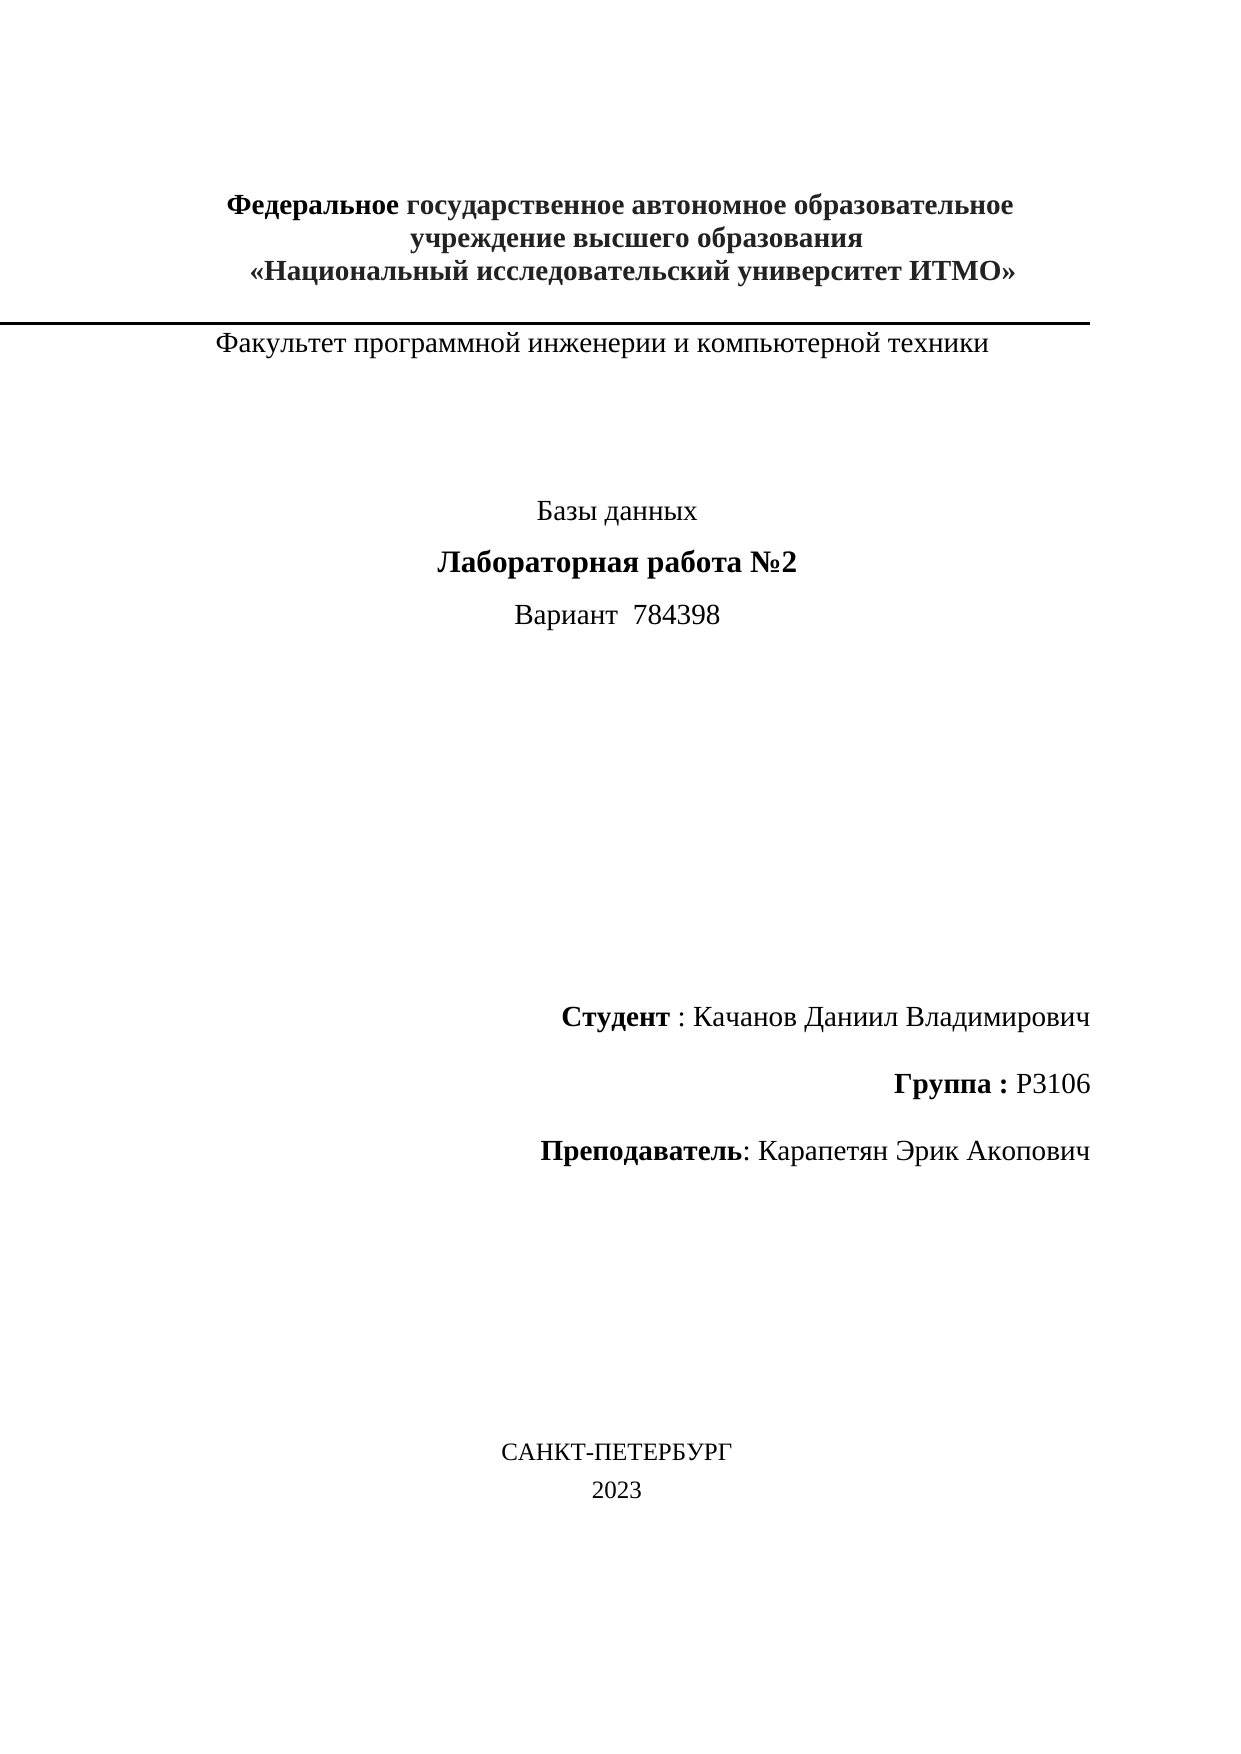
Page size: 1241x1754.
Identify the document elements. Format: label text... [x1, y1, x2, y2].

text Преподаватель: Карапетян Эрик Акопович [144, 1133, 1090, 1167]
text учреждение высшего образования [114, 221, 1090, 254]
text Базы данных [144, 493, 1090, 526]
text Вариант 784398 [144, 597, 1090, 630]
text Группа : P3106 [144, 1066, 1090, 1100]
text 2023 [143, 1476, 1090, 1504]
text Лабораторная работа №2 [144, 543, 1090, 579]
text Факультет программной инженерии и компьютерной техники [114, 325, 1090, 358]
text САНКТ-ПЕТЕРБУРГ [143, 1437, 1090, 1466]
text «Национальный исследовательский университет ИТМО» [114, 254, 1090, 287]
text Федеральное государственное автономное образовательное [150, 188, 1090, 221]
text Студент : Качанов Даниил Владимирович [144, 999, 1090, 1033]
